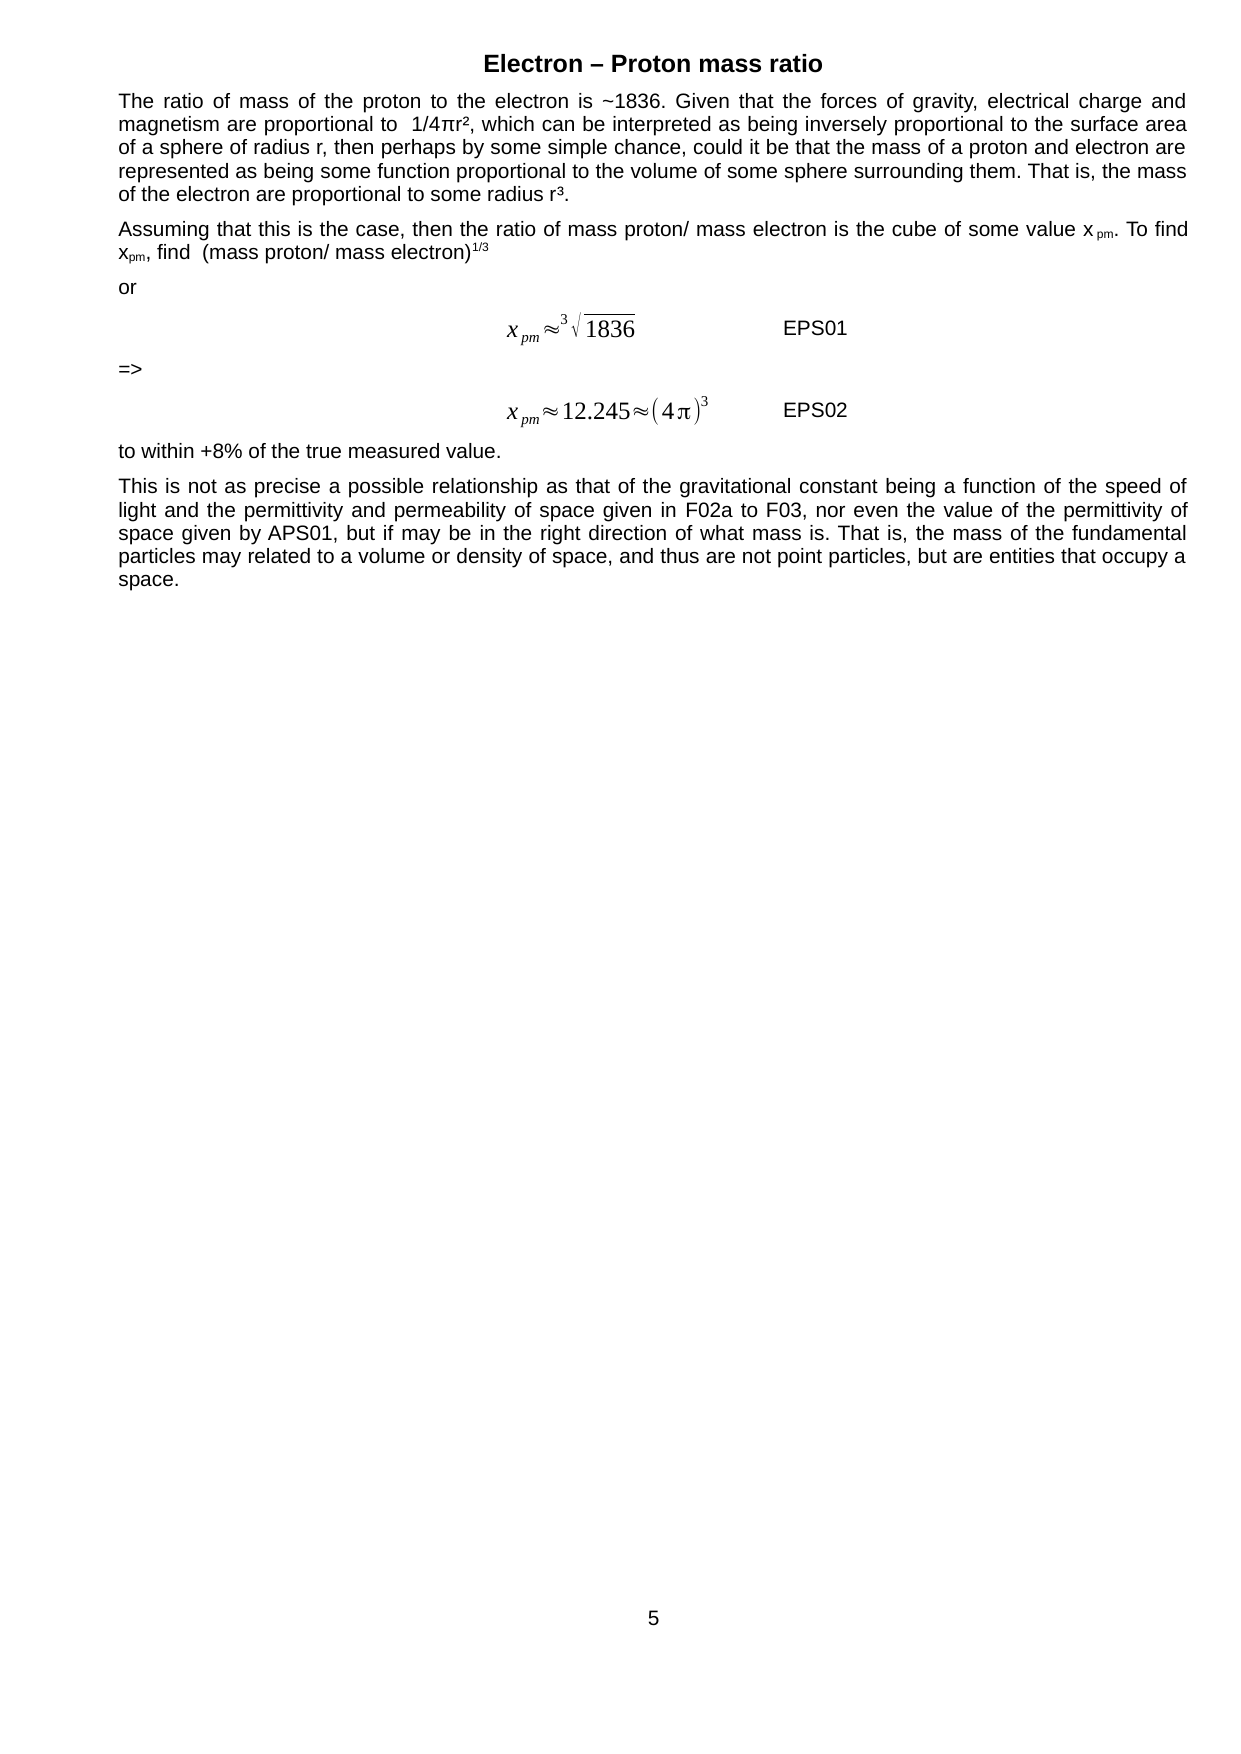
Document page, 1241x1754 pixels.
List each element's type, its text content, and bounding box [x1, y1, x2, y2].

text or [118, 276, 1188, 299]
text The ratio of mass of the proton to the electron is ~1836. Given that the forces of gravity, electrical charge and magnetism are proportional to 1/4πr², which can be interpreted as being inversely proportional to the surface area of a sphere of radius r, then perhaps by some simple chance, could it be that the mass of a proton and electron are represented as being some function proportional to the volume of some sphere surrounding them. That is, the mass of the electron are proportional to some radius r³. [118, 89, 1188, 206]
text to within +8% of the true measured value. [118, 440, 1188, 463]
text Electron – Proton mass ratio [118, 50, 1188, 78]
text EPS01 [118, 311, 1188, 346]
text => [118, 358, 1188, 381]
text This is not as precise a possible relationship as that of the gravitational constant being a function of the speed of light and the permittivity and permeability of space given in F02a to F03, nor even the value of the permittivity of space given by APS01, but if may be in the right direction of what mass is. That is, the mass of the fundamental particles may related to a volume or density of space, and thus are not point particles, but are entities that occupy a space. [118, 475, 1188, 591]
text Assuming that this is the case, then the ratio of mass proton/ mass electron is the cube of some value xpm. To find xpm, find (mass proton/ mass electron)1/3 [118, 217, 1188, 264]
text EPS02 [118, 393, 1188, 428]
